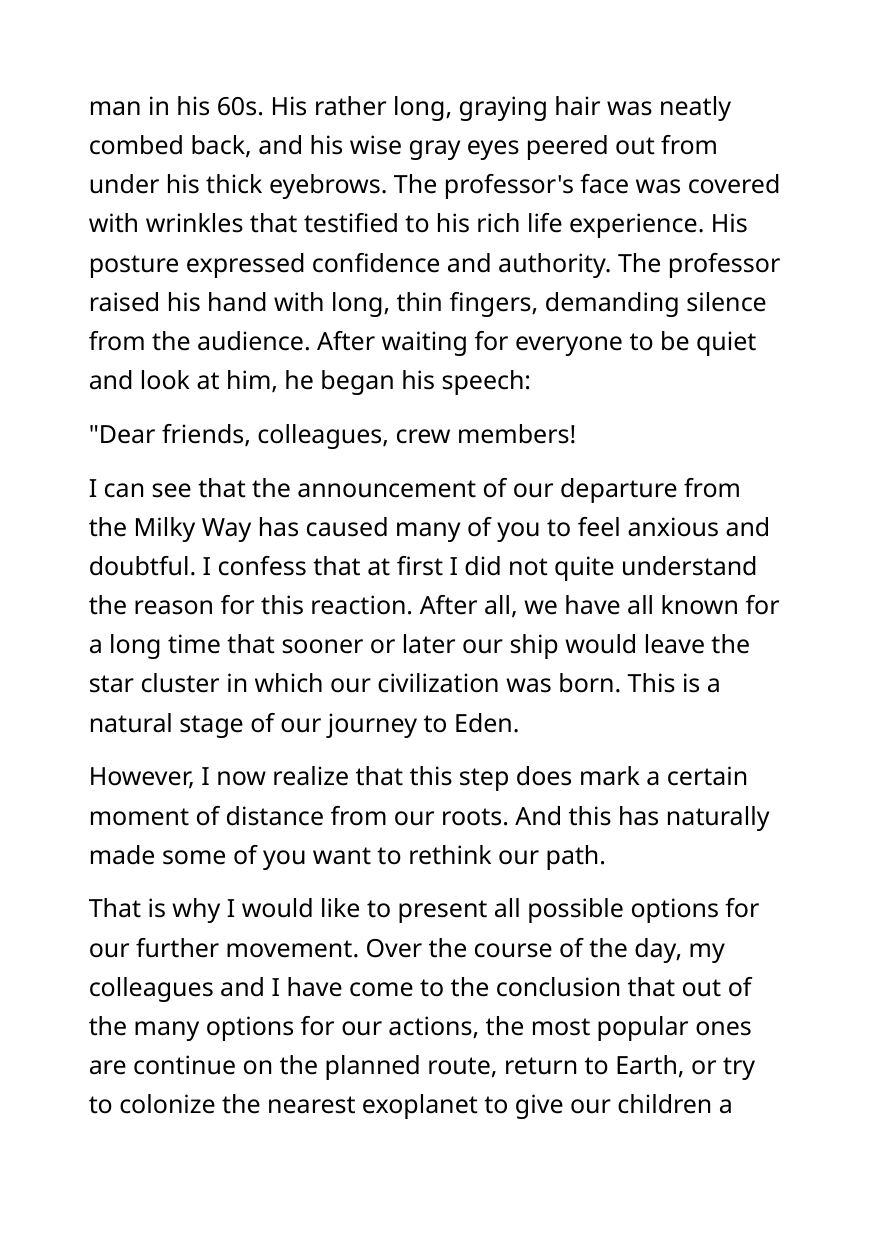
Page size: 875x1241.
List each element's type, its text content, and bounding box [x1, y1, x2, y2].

text I can see that the announcement of our departure from the Milky Way has caused many of you to feel anxious and doubtful. I confess that at first I did not quite understand the reason for this reaction. After all, we have all known for a long time that sooner or later our ship would leave the star cluster in which our civilization was born. This is a natural stage of our journey to Eden. [88, 470, 786, 739]
text That is why I would like to present all possible options for our further movement. Over the course of the day, my colleagues and I have come to the conclusion that out of the many options for our actions, the most popular ones are continue on the planned route, return to Earth, or try to colonize the nearest exoplanet to give our children a [88, 891, 786, 1121]
text man in his 60s. His rather long, graying hair was neatly combed back, and his wise gray eyes peered out from under his thick eyebrows. The professor's face was covered with wrinkles that testified to his rich life experience. His posture expressed confidence and authority. The professor raised his hand with long, thin fingers, demanding silence from the audience. After waiting for everyone to be quiet and look at him, he began his speech: [88, 88, 786, 397]
text "Dear friends, colleagues, crew members! [88, 416, 786, 451]
text However, I now realize that this step does mark a certain moment of distance from our roots. And this has naturally made some of you want to rethink our path. [88, 759, 786, 871]
